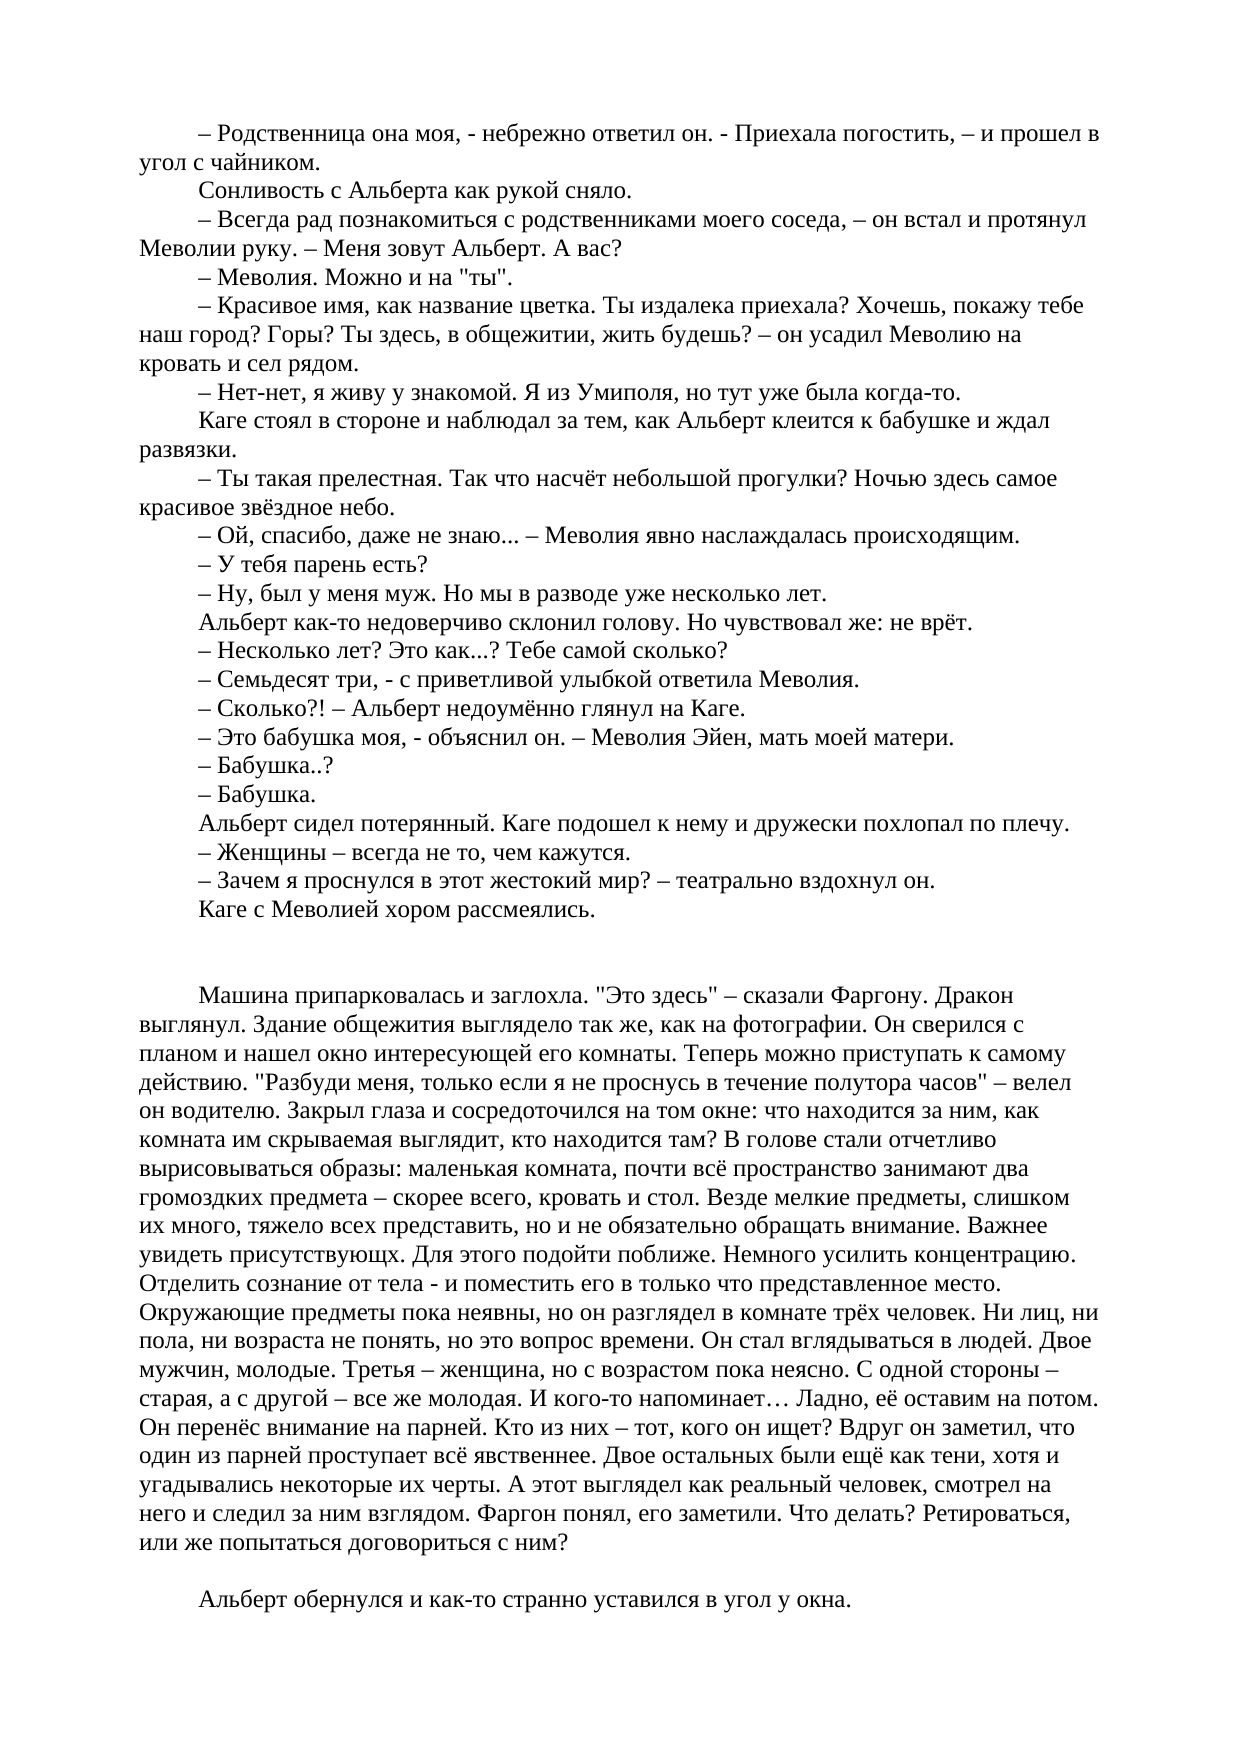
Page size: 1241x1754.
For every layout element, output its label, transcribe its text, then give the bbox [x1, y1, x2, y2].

text – Бабушка..? [139, 751, 1101, 779]
text – Женщины – всегда не то, чем кажутся. [139, 837, 1101, 866]
text – У тебя парень есть? [139, 549, 1101, 578]
text – Несколько лет? Это как...? Тебе самой сколько? [139, 636, 1101, 664]
text Альберт сидел потерянный. Каге подошел к нему и дружески похлопал по плечу. [139, 808, 1101, 837]
text – Это бабушка моя, - объяснил он. – Меволия Эйен, мать моей матери. [139, 722, 1101, 751]
text – Бабушка. [139, 779, 1101, 808]
text Альберт обернулся и как-то странно уставился в угол у окна. [139, 1584, 1101, 1613]
text Машина припарковалась и заглохла. "Это здесь" – сказали Фаргону. Дракон выглянул. Здание общежития выглядело так же, как на фотографии. Он сверился с планом и нашел окно интересующей его комнаты. Теперь можно приступать к самому действию. "Разбуди меня, только если я не проснусь в течение полутора часов" – велел он водителю. Закрыл глаза и сосредоточился на том окне: что находится за ним, как комната им скрываемая выглядит, кто находится там? В голове стали отчетливо вырисовываться образы: маленькая комната, почти всё пространство занимают два громоздких предмета – скорее всего, кровать и стол. Везде мелкие предметы, слишком их много, тяжело всех представить, но и не обязательно обращать внимание. Важнее увидеть присутствующх. Для этого подойти поближе. Немного усилить концентрацию. Отделить сознание от тела - и поместить его в только что представленное место. Окружающие предметы пока неявны, но он разглядел в комнате трёх человек. Ни лиц, ни пола, ни возраста не понять, но это вопрос времени. Он стал вглядываться в людей. Двое мужчин, молодые. Третья – женщина, но с возрастом пока неясно. С одной стороны – старая, а с другой – все же молодая. И кого-то напоминает… Ладно, её оставим на потом. Он перенёс внимание на парней. Кто из них – тот, кого он ищет? Вдруг он заметил, что один из парней проступает всё явственнее. Двое остальных были ещё как тени, хотя и угадывались некоторые их черты. А этот выглядел как реальный человек, смотрел на него и следил за ним взглядом. Фаргон понял, его заметили. Что делать? Ретироваться, или же попытаться договориться с ним? [139, 981, 1101, 1556]
text – Сколько?! – Альберт недоумённо глянул на Каге. [139, 693, 1101, 722]
text – Ну, был у меня муж. Но мы в разводе уже несколько лет. [139, 578, 1101, 607]
text – Родственница она моя, - небрежно ответил он. - Приехала погостить, – и прошел в угол с чайником. [139, 118, 1101, 176]
text Альберт как-то недоверчиво склонил голову. Но чувствовал же: не врёт. [139, 607, 1101, 636]
text – Зачем я проснулся в этот жестокий мир? – театрально вздохнул он. [139, 866, 1101, 894]
text – Ой, спасибо, даже не знаю... – Меволия явно наслаждалась происходящим. [139, 521, 1101, 549]
text – Меволия. Можно и на "ты". [139, 262, 1101, 291]
text – Всегда рад познакомиться с родственниками моего соседа, – он встал и протянул Меволии руку. – Меня зовут Альберт. А вас? [139, 204, 1101, 262]
text Каге с Меволией хором рассмеялись. [139, 894, 1101, 923]
text – Нет-нет, я живу у знакомой. Я из Умиполя, но тут уже была когда-то. [139, 377, 1101, 406]
text – Семьдесят три, - с приветливой улыбкой ответила Меволия. [139, 664, 1101, 693]
text – Красивое имя, как название цветка. Ты издалека приехала? Хочешь, покажу тебе наш город? Горы? Ты здесь, в общежитии, жить будешь? – он усадил Меволию на кровать и сел рядом. [139, 291, 1101, 377]
text Сонливость с Альберта как рукой сняло. [139, 176, 1101, 204]
text – Ты такая прелестная. Так что насчёт небольшой прогулки? Ночью здесь самое красивое звёздное небо. [139, 463, 1101, 521]
text Каге стоял в стороне и наблюдал за тем, как Альберт клеится к бабушке и ждал развязки. [139, 406, 1101, 463]
